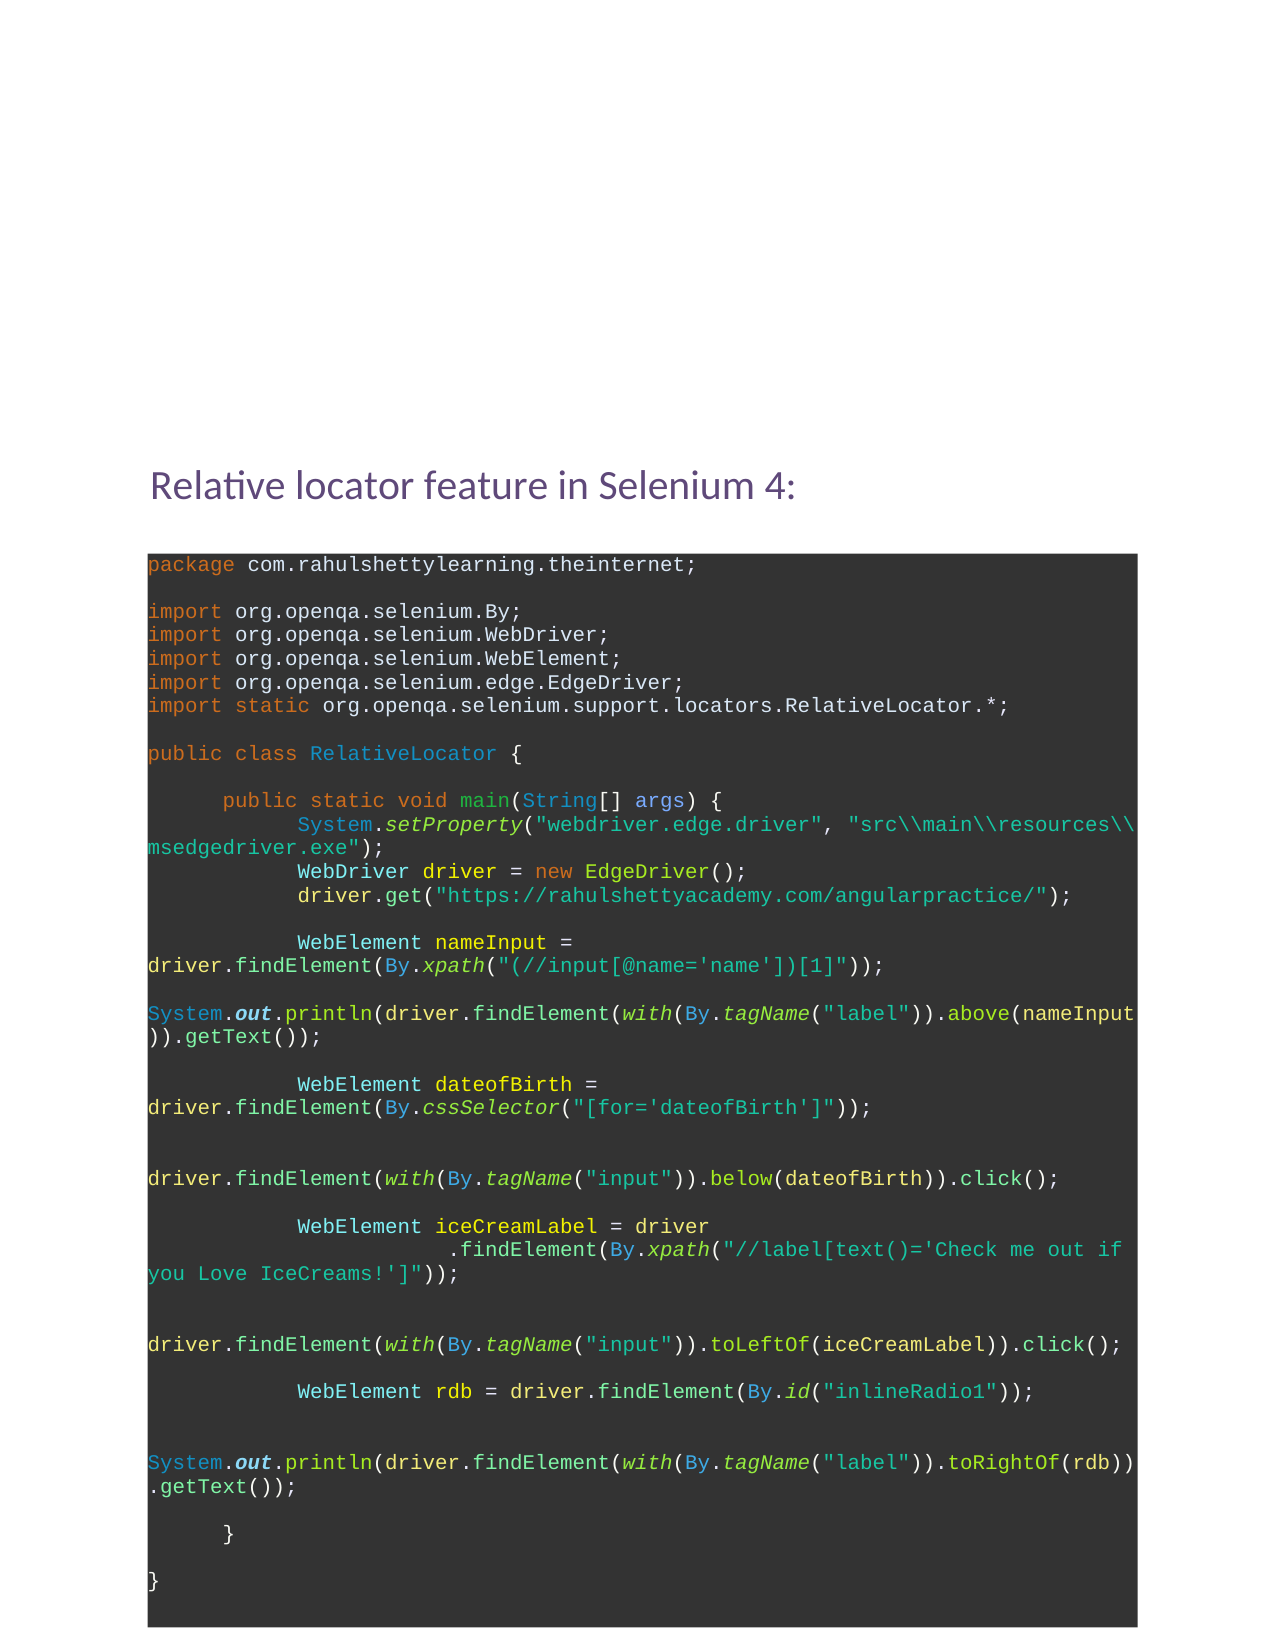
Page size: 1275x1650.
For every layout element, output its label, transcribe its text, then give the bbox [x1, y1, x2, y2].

text Relative locator feature in Selenium 4: [150, 459, 1125, 510]
